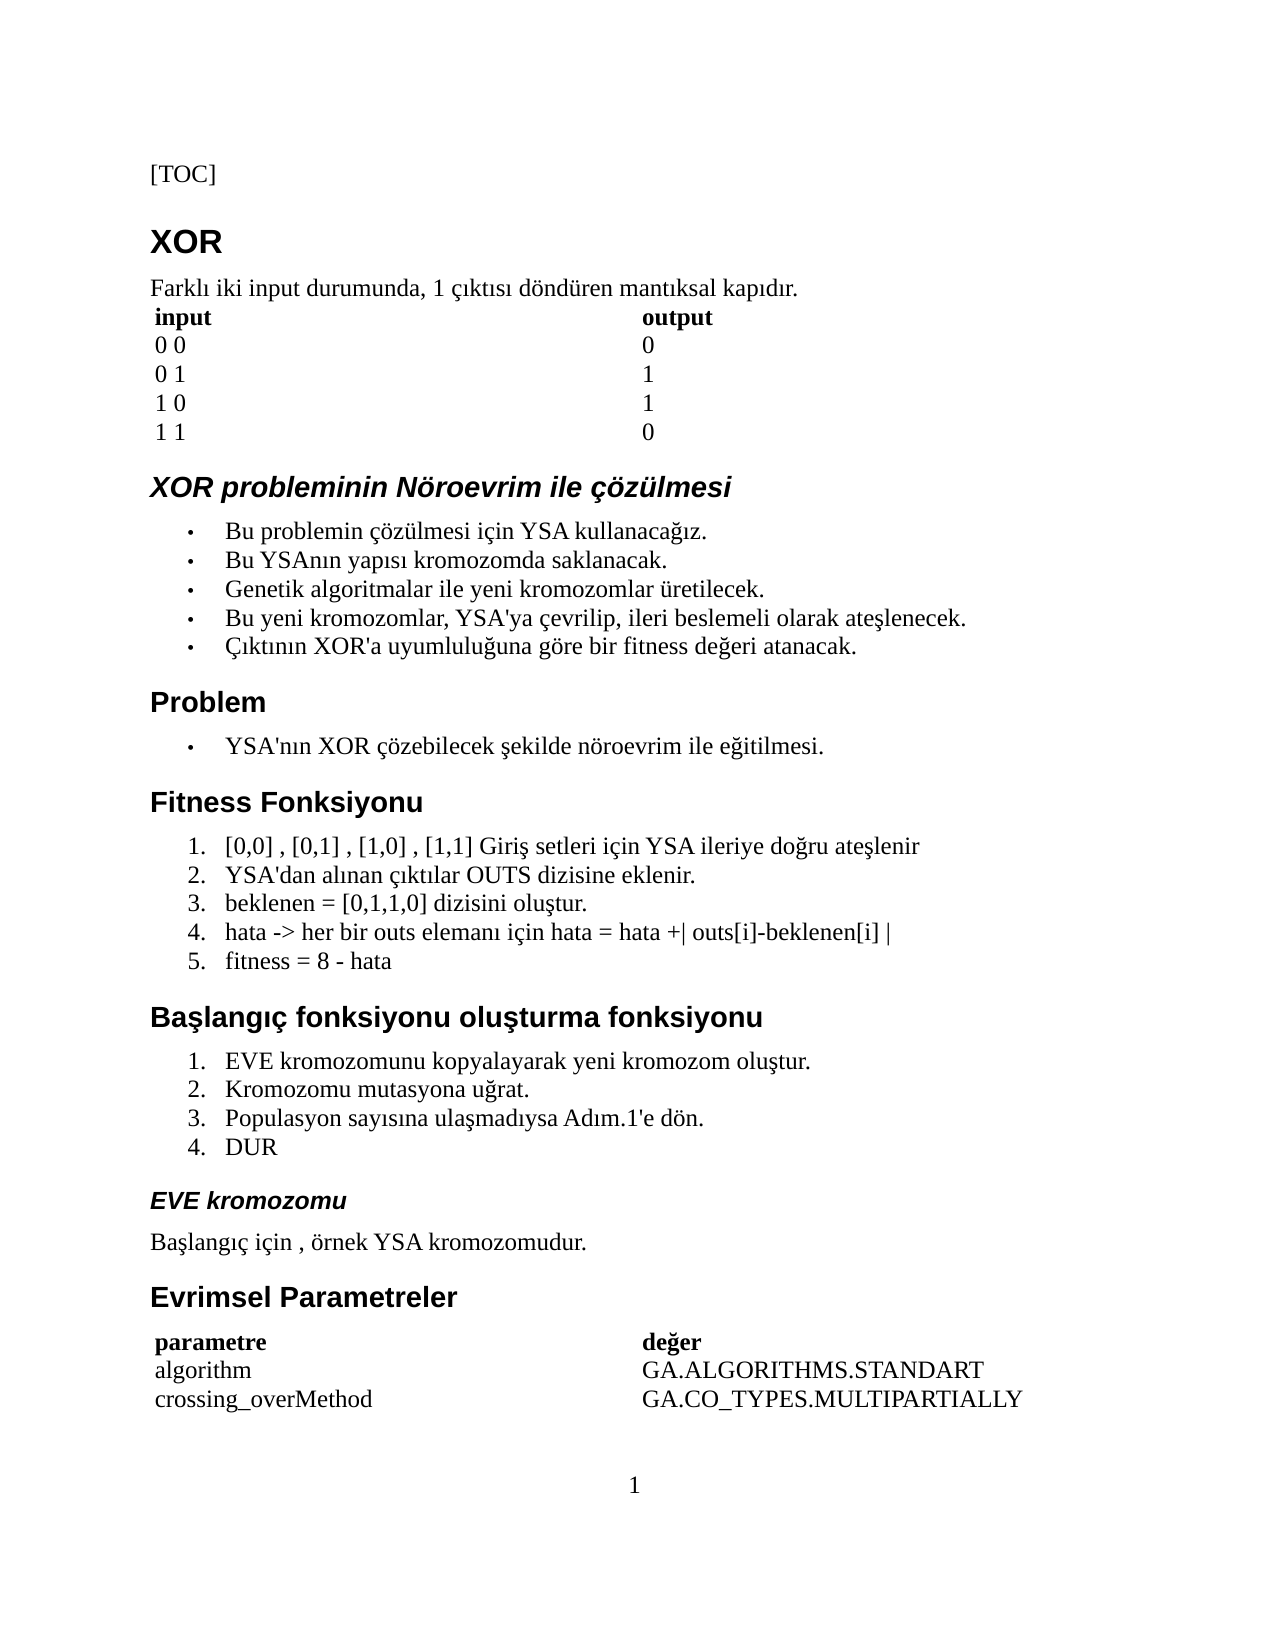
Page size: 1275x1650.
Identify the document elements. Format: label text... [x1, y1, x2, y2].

list Genetik algoritmalar ile yeni kromozomlar üretilecek. [187, 574, 1125, 603]
list fitness = 8 - hata [187, 946, 1125, 975]
table_cell 1 0 [150, 388, 637, 417]
table_cell crossing_overMethod [150, 1384, 637, 1413]
list Bu problemin çözülmesi için YSA kullanacağız. [187, 516, 1125, 545]
list Bu yeni kromozomlar, YSA'ya çevrilip, ileri beslemeli olarak ateşlenecek. [187, 603, 1125, 631]
text Başlangıç için , örnek YSA kromozomudur. [150, 1227, 1125, 1256]
subtitle Başlangıç fonksiyonu oluşturma fonksiyonu [150, 1000, 1125, 1033]
list [0,0] , [0,1] , [1,0] , [1,1] Giriş setleri için YSA ileriye doğru ateşlenir [187, 831, 1125, 860]
table_cell 0 1 [150, 359, 637, 388]
list beklenen = [0,1,1,0] dizisini oluştur. [187, 888, 1125, 917]
table_header output [638, 302, 1125, 330]
table_cell 0 0 [150, 330, 637, 359]
table_header değer [638, 1327, 1125, 1355]
list EVE kromozomunu kopyalayarak yeni kromozom oluştur. [187, 1046, 1125, 1074]
subtitle XOR probleminin Nöroevrim ile çözülmesi [150, 470, 1125, 504]
table_cell algorithm [150, 1355, 637, 1384]
subtitle Fitness Fonksiyonu [150, 785, 1125, 818]
table_cell GA.CO_TYPES.MULTIPARTIALLY [638, 1384, 1125, 1413]
table_header input [150, 302, 637, 330]
text [TOC] [150, 159, 1125, 188]
table_cell 0 [638, 417, 1125, 445]
list Bu YSAnın yapısı kromozomda saklanacak. [187, 545, 1125, 574]
subtitle XOR [150, 222, 1125, 260]
table_cell 1 [638, 388, 1125, 417]
list YSA'nın XOR çözebilecek şekilde nöroevrim ile eğitilmesi. [187, 731, 1125, 760]
list DUR [187, 1132, 1125, 1161]
table_cell 0 [638, 330, 1125, 359]
list Populasyon sayısına ulaşmadıysa Adım.1'e dön. [187, 1103, 1125, 1132]
subtitle EVE kromozomu [150, 1186, 1125, 1214]
list Çıktının XOR'a uyumluluğuna göre bir fitness değeri atanacak. [187, 631, 1125, 660]
table_cell 1 [638, 359, 1125, 388]
list YSA'dan alınan çıktılar OUTS dizisine eklenir. [187, 860, 1125, 888]
table_header parametre [150, 1327, 637, 1355]
list Kromozomu mutasyona uğrat. [187, 1074, 1125, 1103]
table_cell 1 1 [150, 417, 637, 445]
list hata -> her bir outs elemanı için hata = hata +| outs[i]-beklenen[i] | [187, 917, 1125, 946]
table_cell GA.ALGORITHMS.STANDART [638, 1355, 1125, 1384]
subtitle Problem [150, 685, 1125, 719]
subtitle Evrimsel Parametreler [150, 1281, 1125, 1314]
text Farklı iki input durumunda, 1 çıktısı döndüren mantıksal kapıdır. [150, 273, 1125, 302]
